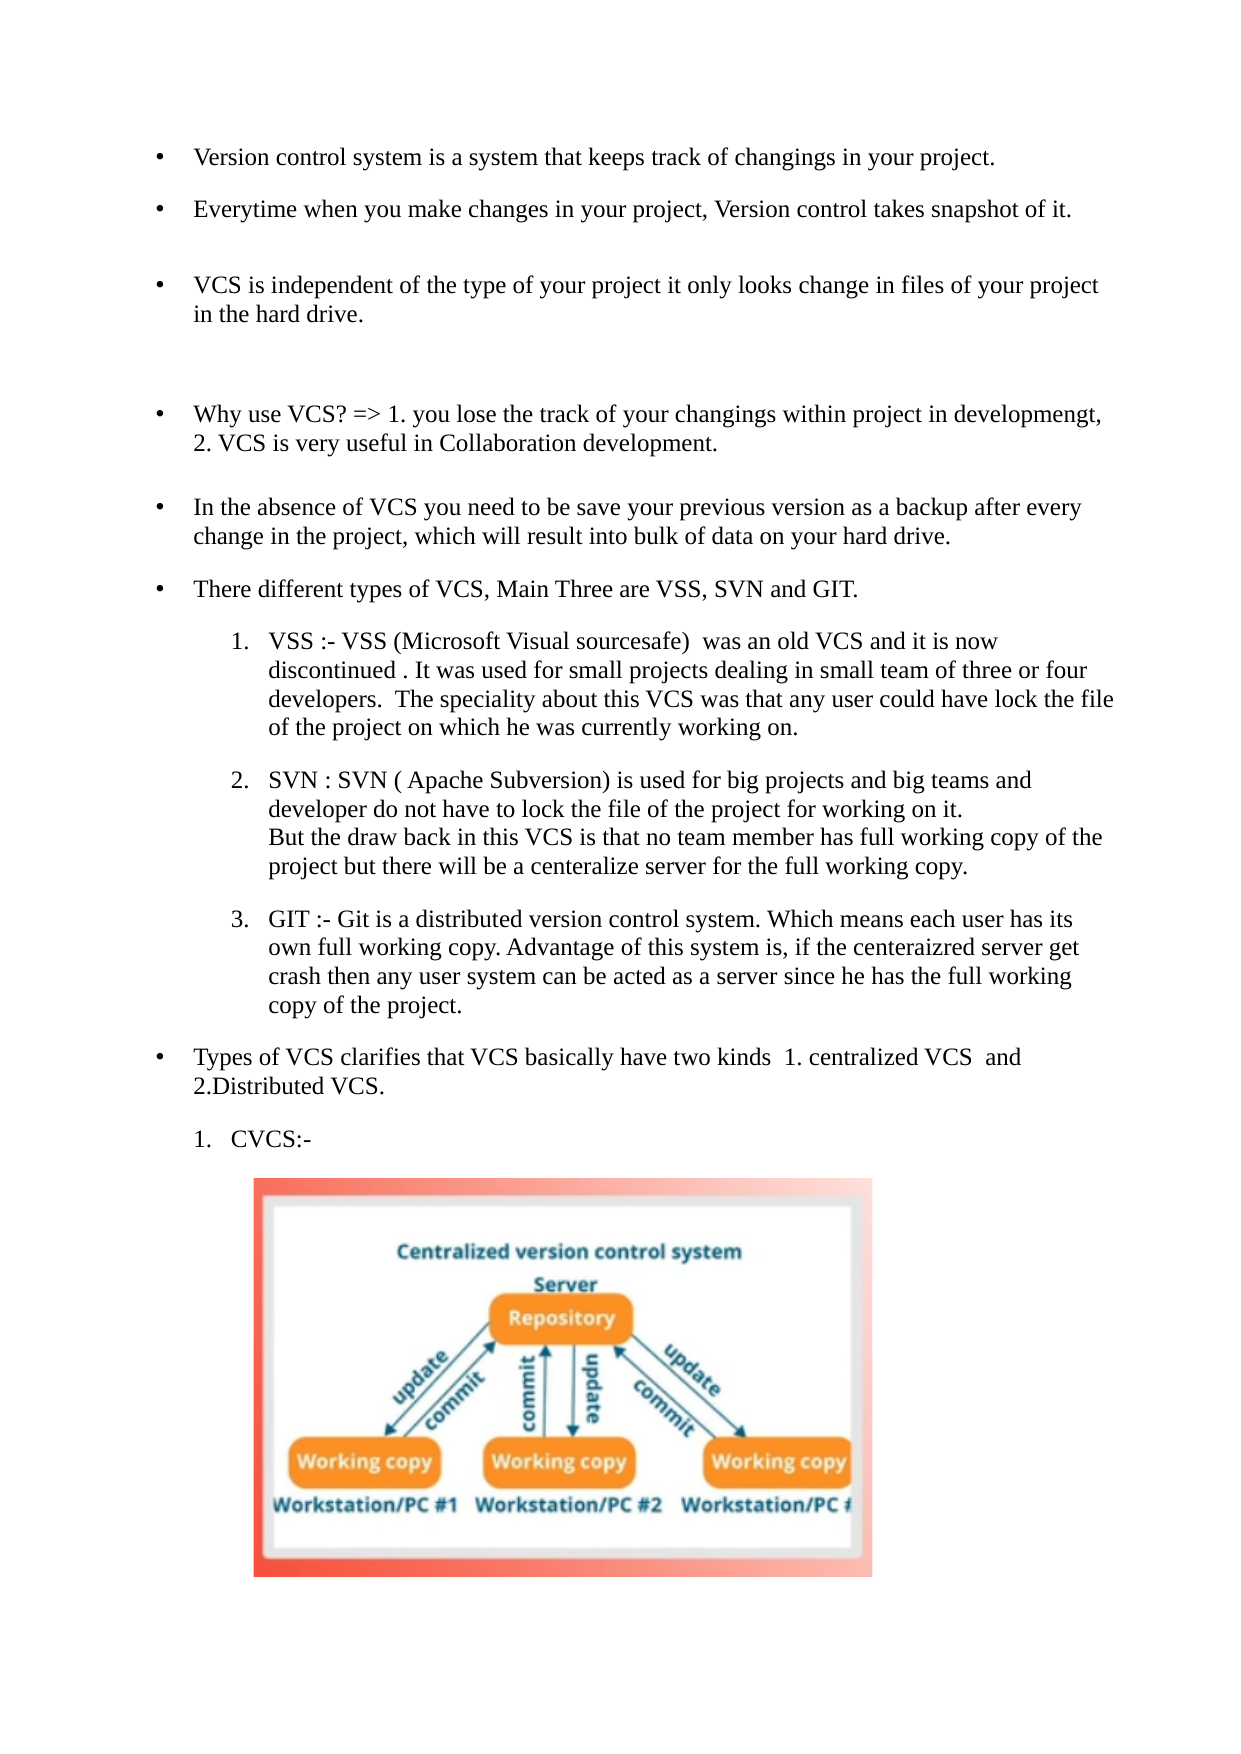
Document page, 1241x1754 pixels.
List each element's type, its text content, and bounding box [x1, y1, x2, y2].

list In the absence of VCS you need to be save your previous version as a backup after every change in the project, which will result into bulk of data on your hard drive. [156, 492, 1122, 550]
list Types of VCS clarifies that VCS basically have two kinds 1. centralized VCS and 2.Distributed VCS. [156, 1042, 1122, 1100]
list Version control system is a system that keeps track of changings in your project. [156, 142, 1122, 171]
list GIT :- Git is a distributed version control system. Which means each user has its own full working copy. Advantage of this system is, if the centeraizred server get crash then any user system can be acted as a server since he has the full working copy of the project. [231, 904, 1122, 1019]
list SVN : SVN ( Apache Subversion) is used for big projects and big teams and developer do not have to lock the file of the project for working on it. But the draw back in this VCS is that no team member has full working copy of the project but there will be a centeralize server for the full working copy. [231, 765, 1122, 880]
list There different types of VCS, Main Three are VSS, SVN and GIT. [156, 574, 1122, 602]
picture [253, 1178, 873, 1577]
list Why use VCS? => 1. you lose the track of your changings within project in developmengt, 2. VCS is very useful in Collaboration development. [156, 399, 1122, 457]
list CVCS:- [193, 1124, 1122, 1152]
list Everytime when you make changes in your project, Version control takes snapshot of it. [156, 194, 1122, 223]
list VCS is independent of the type of your project it only looks change in files of your project in the hard drive. [156, 271, 1122, 328]
list VSS :- VSS (Microsoft Visual sourcesafe) was an old VCS and it is now discontinued . It was used for small projects dealing in small team of three or four developers. The speciality about this VCS was that any user could have lock the file of the project on which he was currently working on. [231, 626, 1122, 741]
